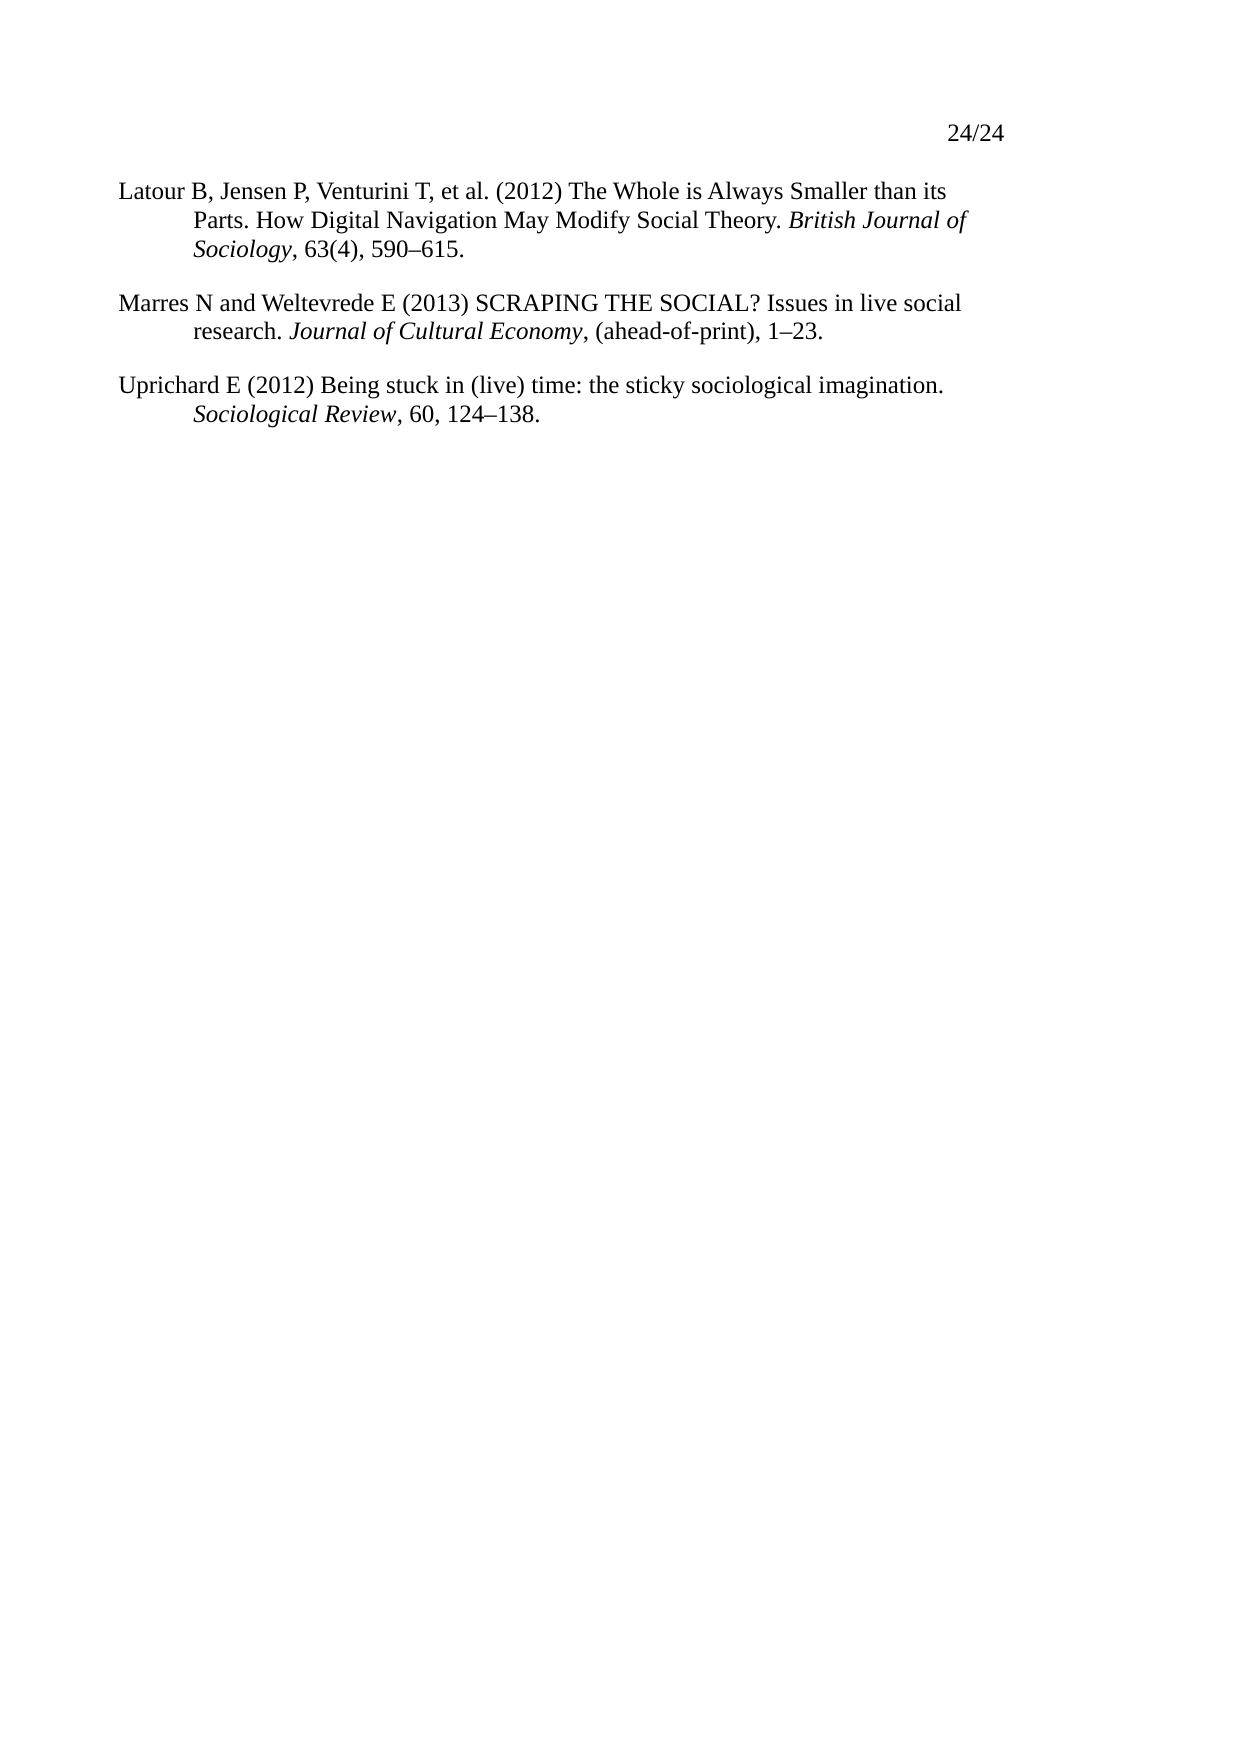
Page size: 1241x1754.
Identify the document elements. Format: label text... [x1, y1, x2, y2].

text Uprichard E (2012) Being stuck in (live) time: the sticky sociological imagination. Sociological Review, 60, 124–138. [118, 370, 1004, 428]
text Marres N and Weltevrede E (2013) SCRAPING THE SOCIAL? Issues in live social research. Journal of Cultural Economy, (ahead-of-print), 1–23. [118, 288, 1004, 345]
text Latour B, Jensen P, Venturini T, et al. (2012) The Whole is Always Smaller than its Parts. How Digital Navigation May Modify Social Theory. British Journal of Sociology, 63(4), 590–615. [118, 176, 1004, 263]
